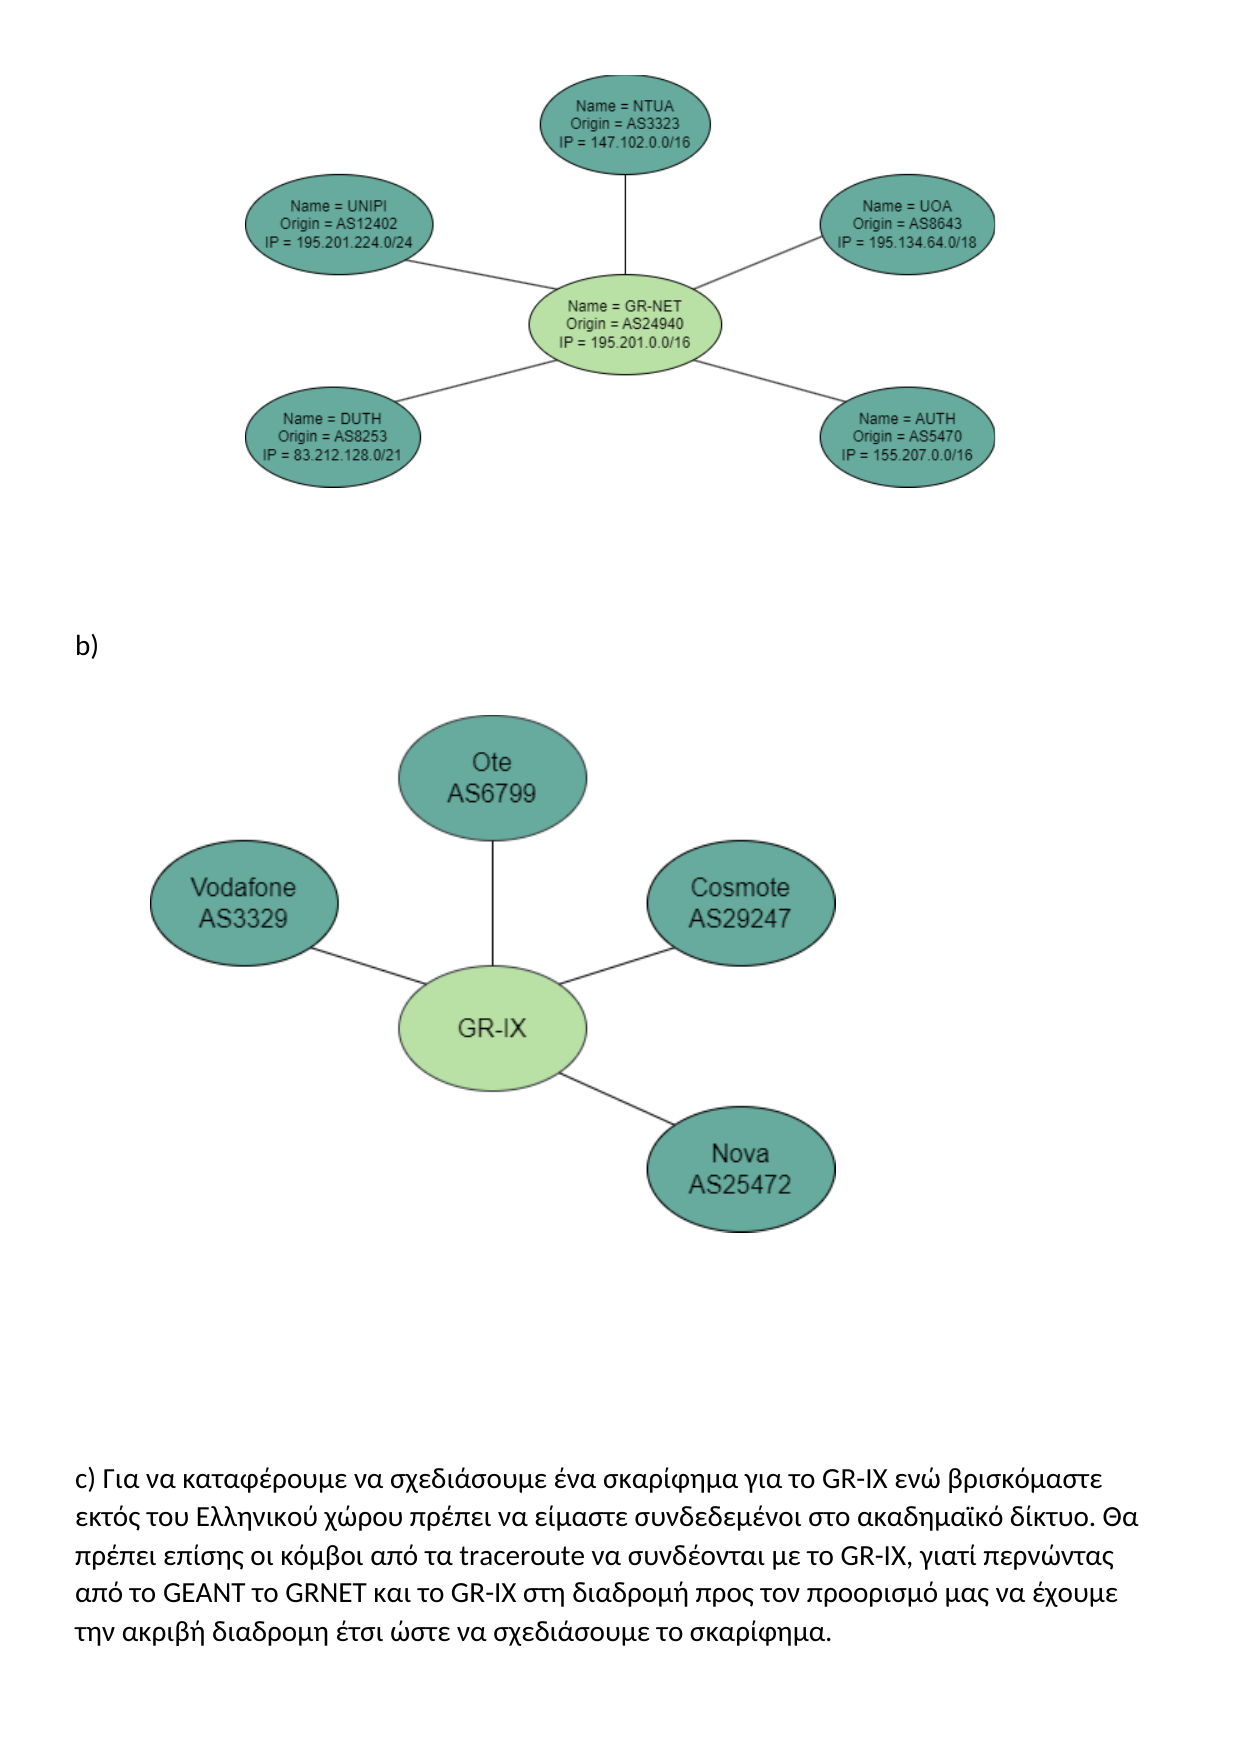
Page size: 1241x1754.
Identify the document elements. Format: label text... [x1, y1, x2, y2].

text c) Για να καταφέρουμε να σχεδιάσουμε ένα σκαρίφημα για το GR-IX ενώ βρισκόμαστε εκτός του Ελληνικού χώρου πρέπει να είμαστε συνδεδεμένοι στο ακαδημαϊκό δίκτυο. Θα πρέπει επίσης οι κόμβοι από τα traceroute να συνδέονται με το GR-IX, γιατί περνώντας από το GEANT το GRNET και το GR-IX στη διαδρομή προς τον προορισμό μας να έχουμε την ακριβή διαδρομη έτσι ώστε να σχεδιάσουμε το σκαρίφημα. [75, 1461, 1165, 1648]
text b) [75, 627, 1165, 663]
